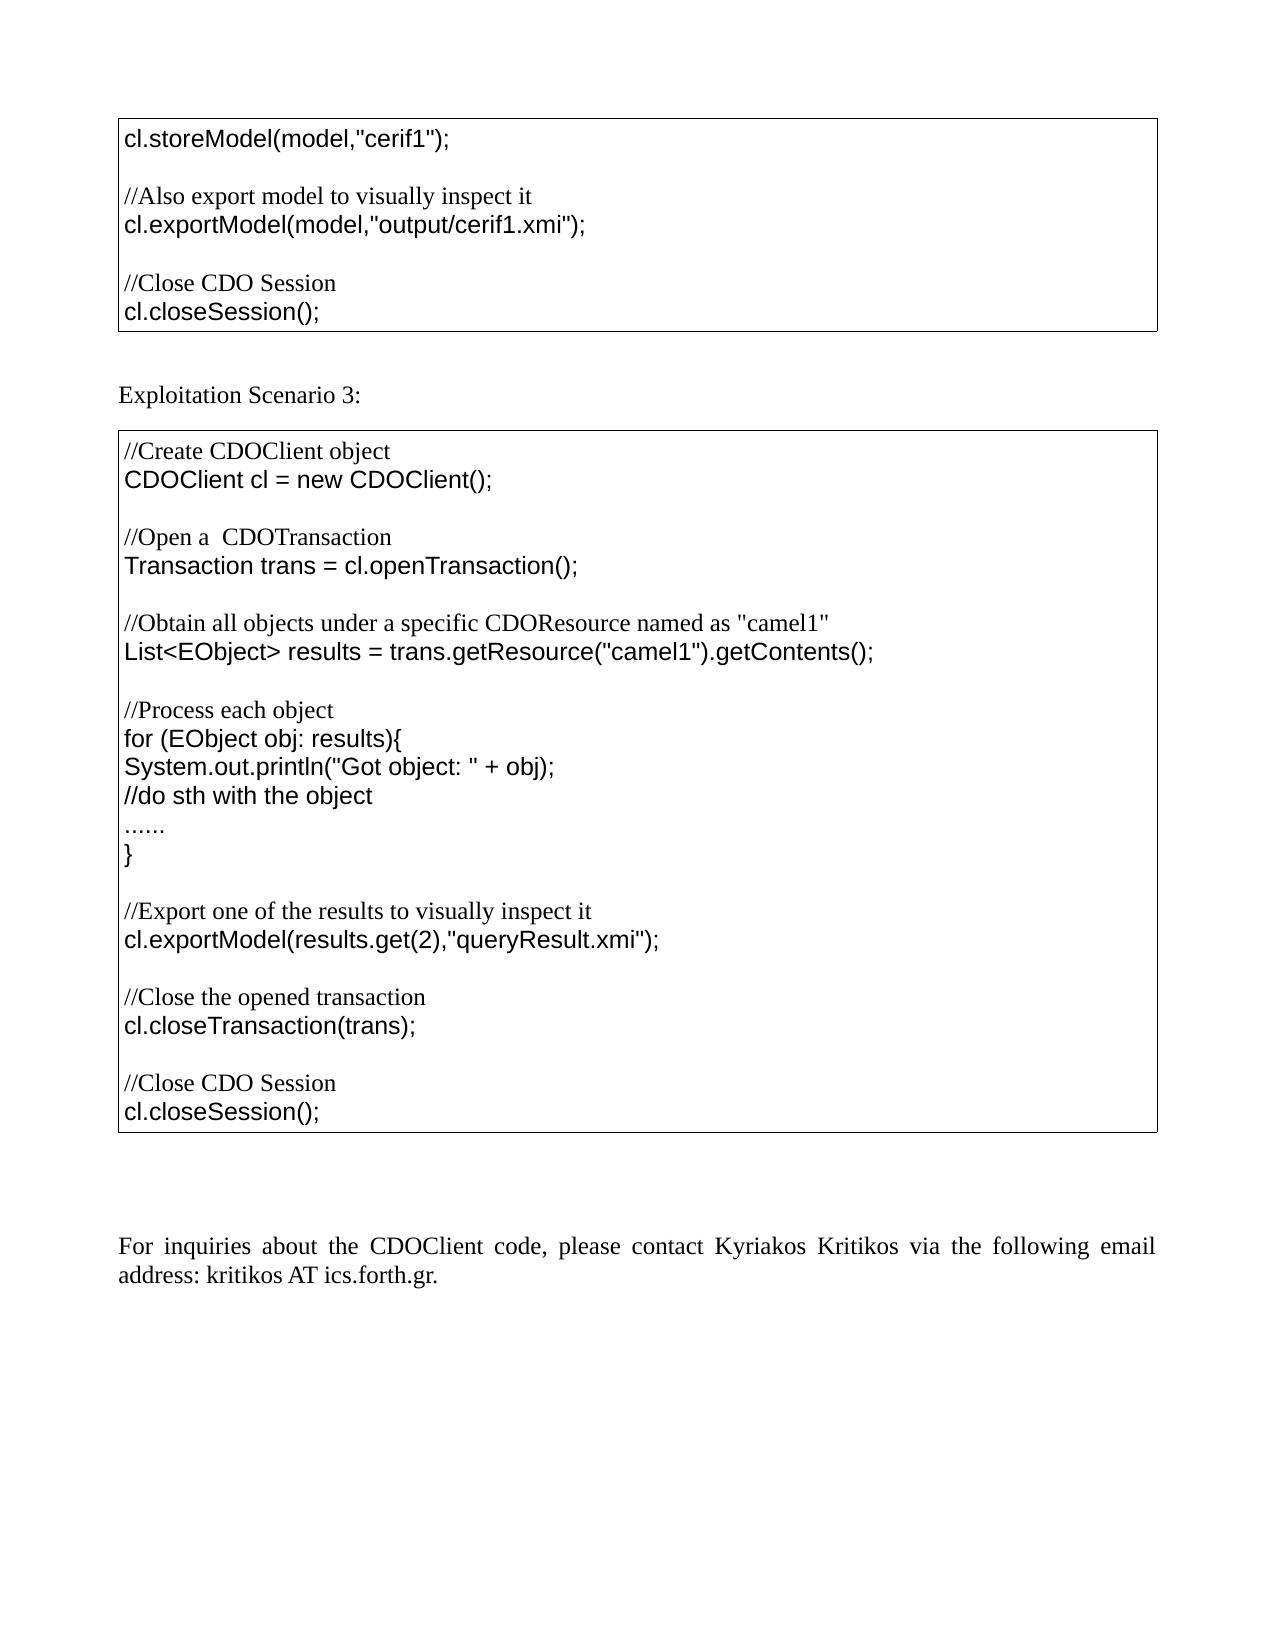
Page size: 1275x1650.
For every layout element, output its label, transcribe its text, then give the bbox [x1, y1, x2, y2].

table_header cl.storeModel(model,"cerif1"); //Also export model to visually inspect it cl.exportModel(model,"output/cerif1.xmi"); //Close CDO Session cl.closeSession(); [119, 119, 1157, 331]
list Exploitation Scenario 3: [118, 381, 1157, 409]
list For inquiries about the CDOClient code, please contact Kyriakos Kritikos via the following email address: kritikos AT ics.forth.gr. [118, 1231, 1157, 1288]
table_header //Create CDOClient object CDOClient cl = new CDOClient(); //Open a CDOTransaction Transaction trans = cl.openTransaction(); //Obtain all objects under a specific CDOResource named as "camel1" List<EObject> results = trans.getResource("camel1").getContents(); //Process each object for (EObject obj: results){ System.out.println("Got object: " + obj); //do sth with the object ...... } //Export one of the results to visually inspect it cl.exportModel(results.get(2),"queryResult.xmi"); //Close the opened transaction cl.closeTransaction(trans); //Close CDO Session cl.closeSession(); [119, 431, 1157, 1132]
